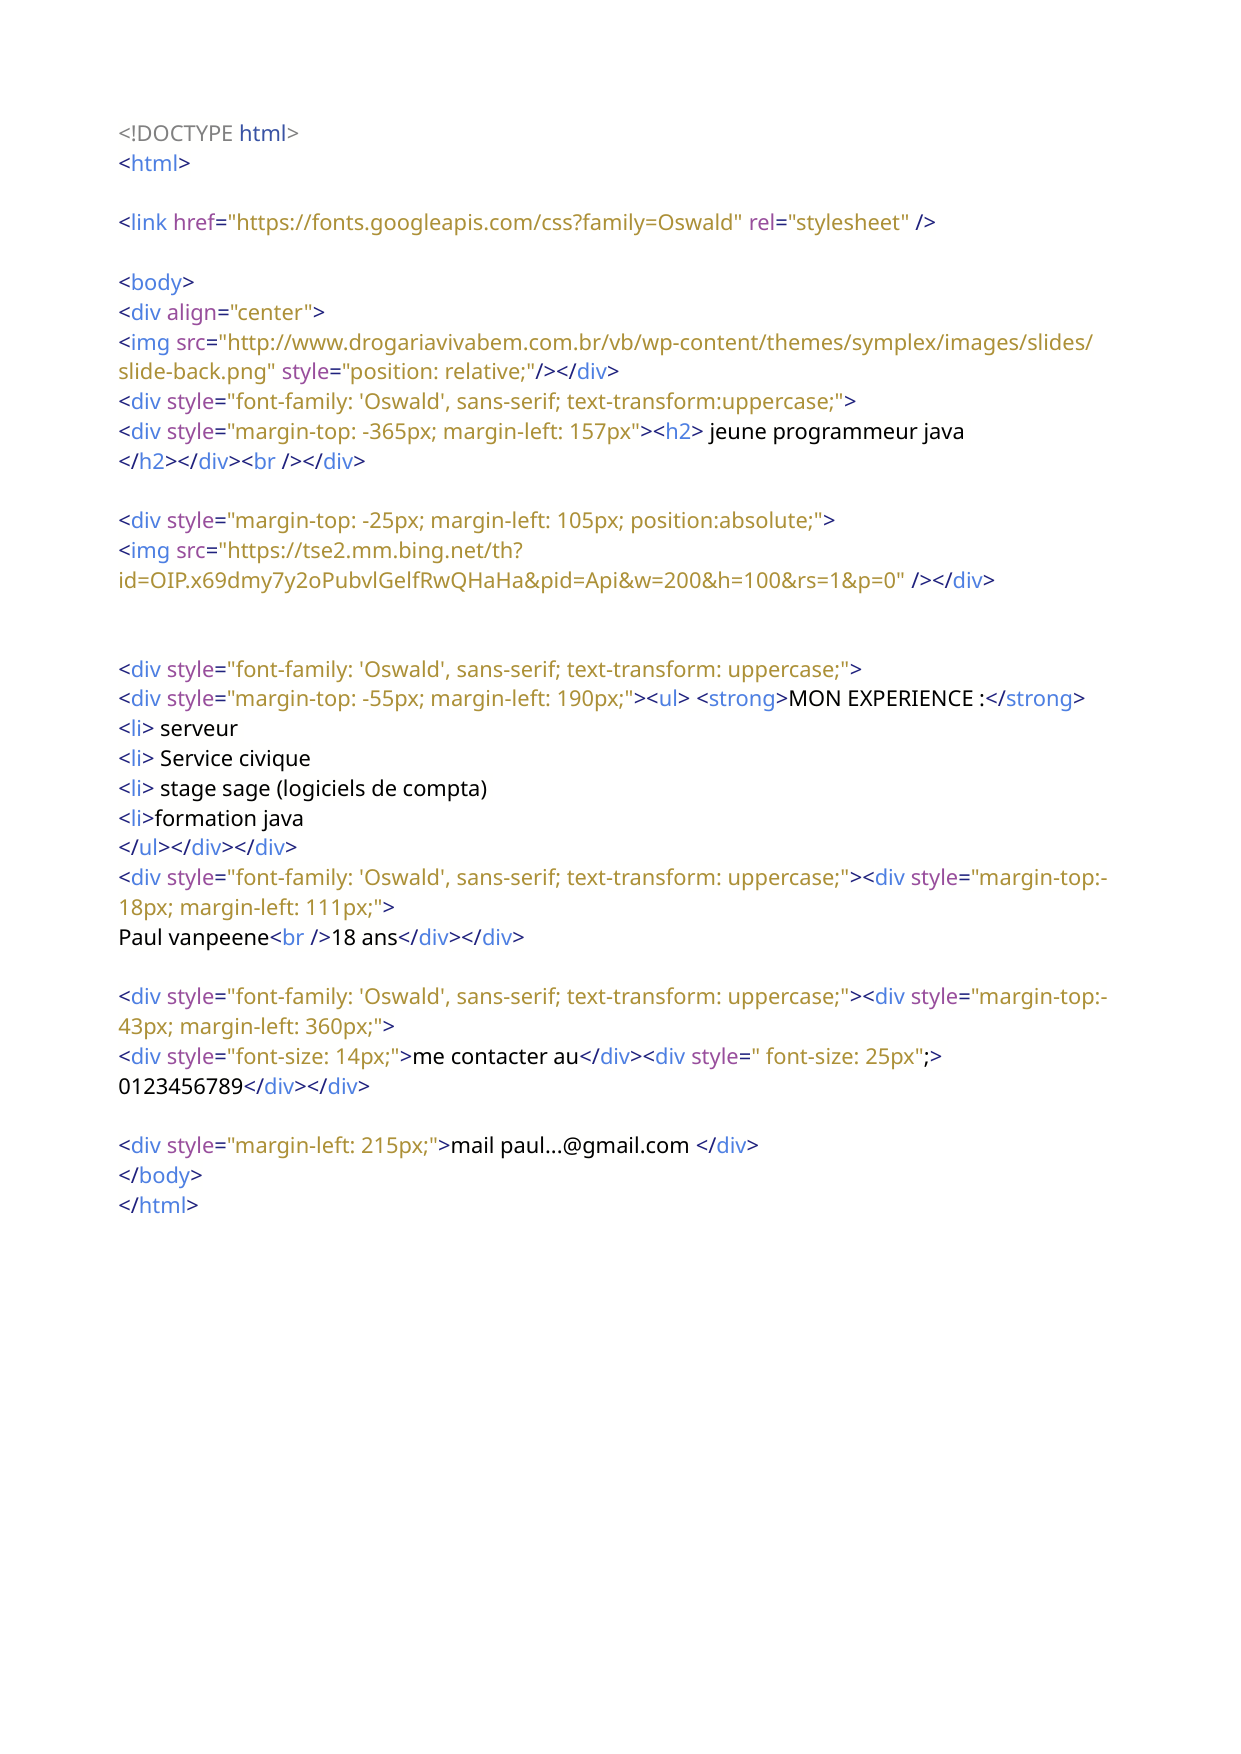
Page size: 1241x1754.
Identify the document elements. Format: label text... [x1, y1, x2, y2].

text <body> [118, 267, 1122, 297]
text </ul></div></div> [118, 832, 1122, 862]
text <li> serveur [118, 713, 1122, 743]
text </body> [118, 1160, 1122, 1190]
text <div style="font-family: 'Oswald', sans-serif; text-transform: uppercase;"> [118, 654, 1122, 683]
text <div style="margin-top: -365px; margin-left: 157px"><h2> jeune programmeur java </h2></div><br /></div> [118, 416, 1122, 475]
text <div align="center"> [118, 297, 1122, 326]
text <li> stage sage (logiciels de compta) [118, 773, 1122, 803]
text Paul vanpeene<br />18 ans</div></div> [118, 922, 1122, 952]
text <link href="https://fonts.googleapis.com/css?family=Oswald" rel="stylesheet" /> [118, 207, 1122, 237]
text <div style="margin-top: -55px; margin-left: 190px;"><ul> <strong>MON EXPERIENCE :</strong> [118, 683, 1122, 713]
text <img src="https://tse2.mm.bing.net/th?id=OIP.x69dmy7y2oPubvlGelfRwQHaHa&pid=Api&w=200&h=100&rs=1&p=0" /></div> [118, 535, 1122, 594]
text <html> [118, 148, 1122, 178]
text <div style="font-size: 14px;">me contacter au</div><div style=" font-size: 25px";> 0123456789</div></div> [118, 1041, 1122, 1100]
text <li>formation java [118, 803, 1122, 832]
text <div style="font-family: 'Oswald', sans-serif; text-transform:uppercase;"> [118, 386, 1122, 416]
text <div style="font-family: 'Oswald', sans-serif; text-transform: uppercase;"><div style="margin-top:-43px; margin-left: 360px;"> [118, 981, 1122, 1041]
text <li> Service civique [118, 743, 1122, 773]
text <img src="http://www.drogariavivabem.com.br/vb/wp-content/themes/symplex/images/slides/slide-back.png" style="position: relative;"/></div> [118, 326, 1122, 386]
text <div style="font-family: 'Oswald', sans-serif; text-transform: uppercase;"><div style="margin-top:-18px; margin-left: 111px;"> [118, 862, 1122, 922]
text </html> [118, 1190, 1122, 1219]
text <div style="margin-top: -25px; margin-left: 105px; position:absolute;"> [118, 505, 1122, 535]
text <!DOCTYPE html> [118, 118, 1122, 148]
text <div style="margin-left: 215px;">mail paul...@gmail.com </div> [118, 1130, 1122, 1160]
